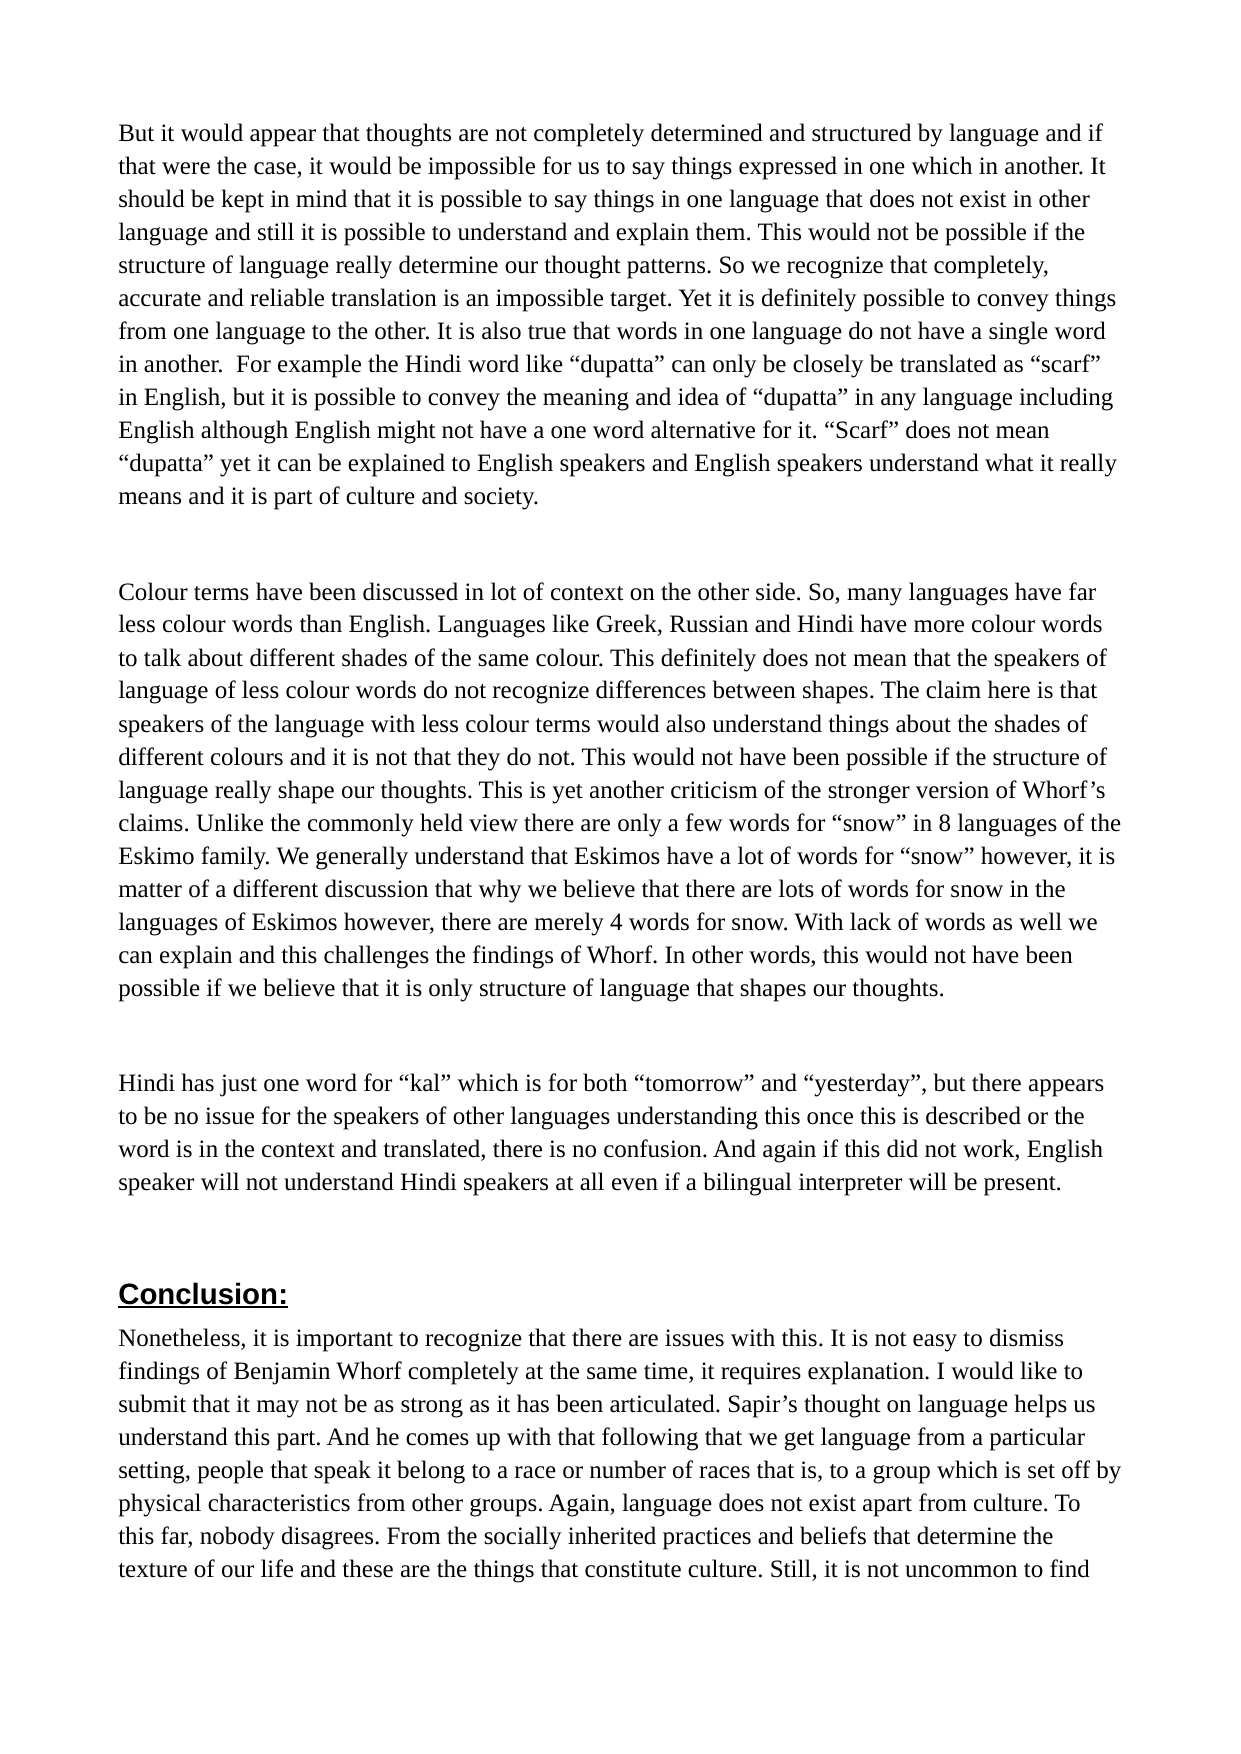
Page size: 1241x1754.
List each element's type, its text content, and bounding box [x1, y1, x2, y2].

text Hindi has just one word for “kal” which is for both “tomorrow” and “yesterday”, but there appears to be no issue for the speakers of other languages understanding this once this is described or the word is in the context and translated, there is no confusion. And again if this did not work, English speaker will not understand Hindi speakers at all even if a bilingual interpreter will be present. [118, 1068, 1122, 1196]
subtitle Conclusion: [118, 1277, 1122, 1311]
text Nonetheless, it is important to recognize that there are issues with this. It is not easy to dismiss findings of Benjamin Whorf completely at the same time, it requires explanation. I would like to submit that it may not be as strong as it has been articulated. Sapir’s thought on language helps us understand this part. And he comes up with that following that we get language from a particular setting, people that speak it belong to a race or number of races that is, to a group which is set off by physical characteristics from other groups. Again, language does not exist apart from culture. To this far, nobody disagrees. From the socially inherited practices and beliefs that determine the texture of our life and these are the things that constitute culture. Still, it is not uncommon to find [118, 1323, 1122, 1583]
text Colour terms have been discussed in lot of context on the other side. So, many languages have far less colour words than English. Languages like Greek, Russian and Hindi have more colour words to talk about different shades of the same colour. This definitely does not mean that the speakers of language of less colour words do not recognize differences between shapes. The claim here is that speakers of the language with less colour terms would also understand things about the shades of different colours and it is not that they do not. This would not have been possible if the structure of language really shape our thoughts. This is yet another criticism of the stronger version of Whorf’s claims. Unlike the commonly held view there are only a few words for “snow” in 8 languages of the Eskimo family. We generally understand that Eskimos have a lot of words for “snow” however, it is matter of a different discussion that why we believe that there are lots of words for snow in the languages of Eskimos however, there are merely 4 words for snow. With lack of words as well we can explain and this challenges the findings of Whorf. In other words, this would not have been possible if we believe that it is only structure of language that shapes our thoughts. [118, 577, 1122, 1002]
text But it would appear that thoughts are not completely determined and structured by language and if that were the case, it would be impossible for us to say things expressed in one which in another. It should be kept in mind that it is possible to say things in one language that does not exist in other language and still it is possible to understand and explain them. This would not be possible if the structure of language really determine our thought patterns. So we recognize that completely, accurate and reliable translation is an impossible target. Yet it is definitely possible to convey things from one language to the other. It is also true that words in one language do not have a single word in another. For example the Hindi word like “dupatta” can only be closely be translated as “scarf” in English, but it is possible to convey the meaning and idea of “dupatta” in any language including English although English might not have a one word alternative for it. “Scarf” does not mean “dupatta” yet it can be explained to English speakers and English speakers understand what it really means and it is part of culture and society. [118, 118, 1122, 510]
